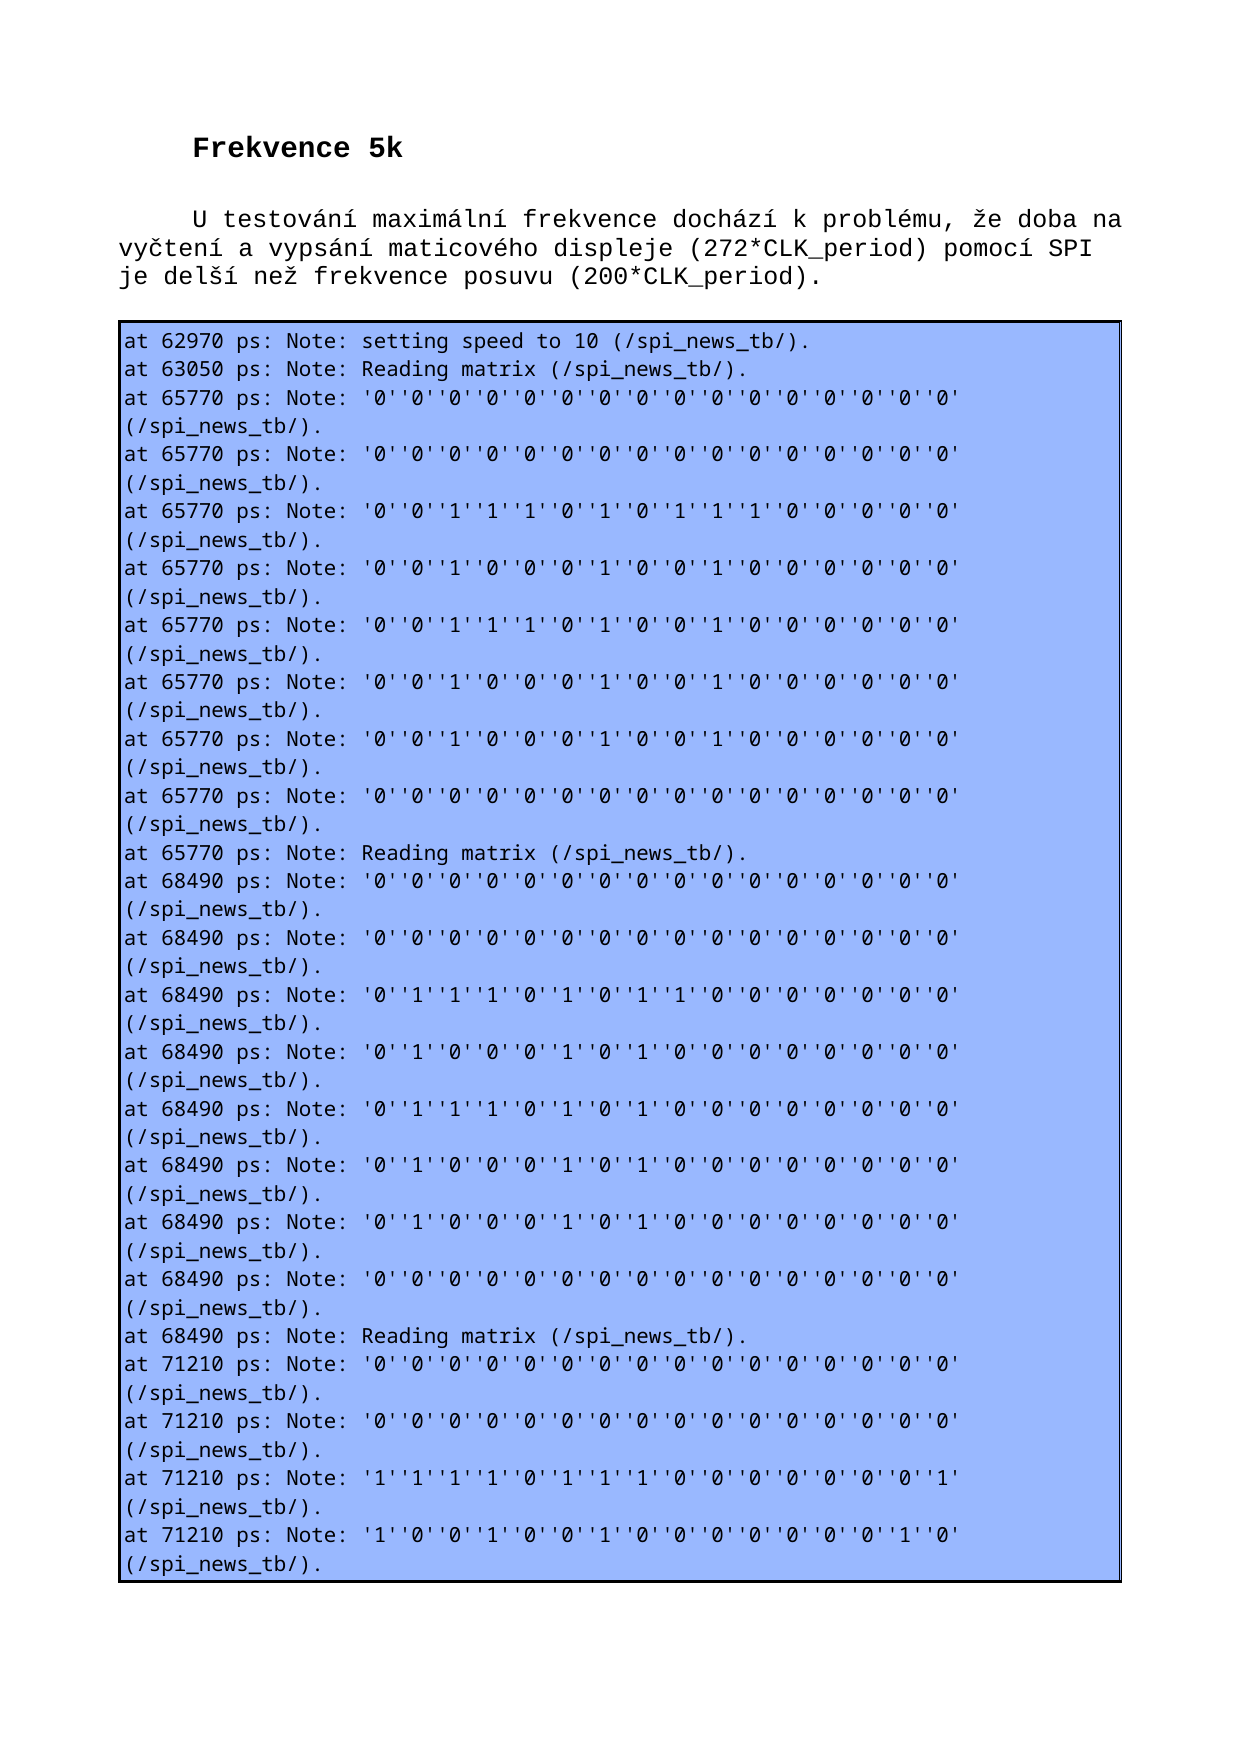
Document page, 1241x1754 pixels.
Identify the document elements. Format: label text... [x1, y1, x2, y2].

subtitle at 65770 ps: Note: Reading matrix (/spi_news_tb/). [121, 832, 1119, 861]
subtitle at 65770 ps: Note: '0''0''0''0''0''0''0''0''0''0''0''0''0''0''0''0' (/spi_news_tb/). [121, 775, 1119, 832]
subtitle at 65770 ps: Note: '0''0''1''0''0''0''1''0''0''1''0''0''0''0''0''0' (/spi_news_tb/). [121, 661, 1119, 718]
subtitle at 65770 ps: Note: '0''0''1''0''0''0''1''0''0''1''0''0''0''0''0''0' (/spi_news_tb/). [121, 718, 1119, 775]
subtitle at 65770 ps: Note: '0''0''0''0''0''0''0''0''0''0''0''0''0''0''0''0' (/spi_news_tb/). [121, 377, 1119, 434]
subtitle at 68490 ps: Note: '0''1''0''0''0''1''0''1''0''0''0''0''0''0''0''0' (/spi_news_tb/). [121, 1145, 1119, 1202]
subtitle at 65770 ps: Note: '0''0''1''1''1''0''1''0''0''1''0''0''0''0''0''0' (/spi_news_tb/). [121, 604, 1119, 661]
subtitle at 68490 ps: Note: '0''0''0''0''0''0''0''0''0''0''0''0''0''0''0''0' (/spi_news_tb/). [121, 917, 1119, 974]
subtitle at 71210 ps: Note: '0''0''0''0''0''0''0''0''0''0''0''0''0''0''0''0' (/spi_news_tb/). [121, 1344, 1119, 1401]
subtitle at 65770 ps: Note: '0''0''1''1''1''0''1''0''1''1''1''0''0''0''0''0' (/spi_news_tb/). [121, 491, 1119, 548]
subtitle at 71210 ps: Note: '0''0''0''0''0''0''0''0''0''0''0''0''0''0''0''0' (/spi_news_tb/). [121, 1401, 1119, 1458]
subtitle at 62970 ps: Note: setting speed to 10 (/spi_news_tb/). [121, 323, 1119, 349]
subtitle at 65770 ps: Note: '0''0''1''0''0''0''1''0''0''1''0''0''0''0''0''0' (/spi_news_tb/). [121, 548, 1119, 604]
subtitle at 68490 ps: Note: '0''0''0''0''0''0''0''0''0''0''0''0''0''0''0''0' (/spi_news_tb/). [121, 1259, 1119, 1316]
subtitle at 68490 ps: Note: '0''1''1''1''0''1''0''1''1''0''0''0''0''0''0''0' (/spi_news_tb/). [121, 974, 1119, 1031]
subtitle at 68490 ps: Note: '0''0''0''0''0''0''0''0''0''0''0''0''0''0''0''0' (/spi_news_tb/). [121, 861, 1119, 917]
subtitle at 68490 ps: Note: Reading matrix (/spi_news_tb/). [121, 1316, 1119, 1344]
text U testování maximální frekvence dochází k problému, že doba na vyčtení a vypsání maticového displeje (272*CLK_period) pomocí SPI je delší než frekvence posuvu (200*CLK_period). [118, 207, 1122, 292]
subtitle at 68490 ps: Note: '0''1''0''0''0''1''0''1''0''0''0''0''0''0''0''0' (/spi_news_tb/). [121, 1202, 1119, 1259]
subtitle at 63050 ps: Note: Reading matrix (/spi_news_tb/). [121, 349, 1119, 377]
subtitle Frekvence 5k [118, 133, 1122, 166]
subtitle at 71210 ps: Note: '1''1''1''1''0''1''1''1''0''0''0''0''0''0''0''1' (/spi_news_tb/). [121, 1458, 1119, 1514]
subtitle at 65770 ps: Note: '0''0''0''0''0''0''0''0''0''0''0''0''0''0''0''0' (/spi_news_tb/). [121, 434, 1119, 491]
subtitle at 68490 ps: Note: '0''1''1''1''0''1''0''1''0''0''0''0''0''0''0''0' (/spi_news_tb/). [121, 1088, 1119, 1145]
subtitle at 68490 ps: Note: '0''1''0''0''0''1''0''1''0''0''0''0''0''0''0''0' (/spi_news_tb/). [121, 1031, 1119, 1088]
subtitle at 71210 ps: Note: '1''0''0''1''0''0''1''0''0''0''0''0''0''0''1''0' (/spi_news_tb/). [121, 1514, 1119, 1580]
